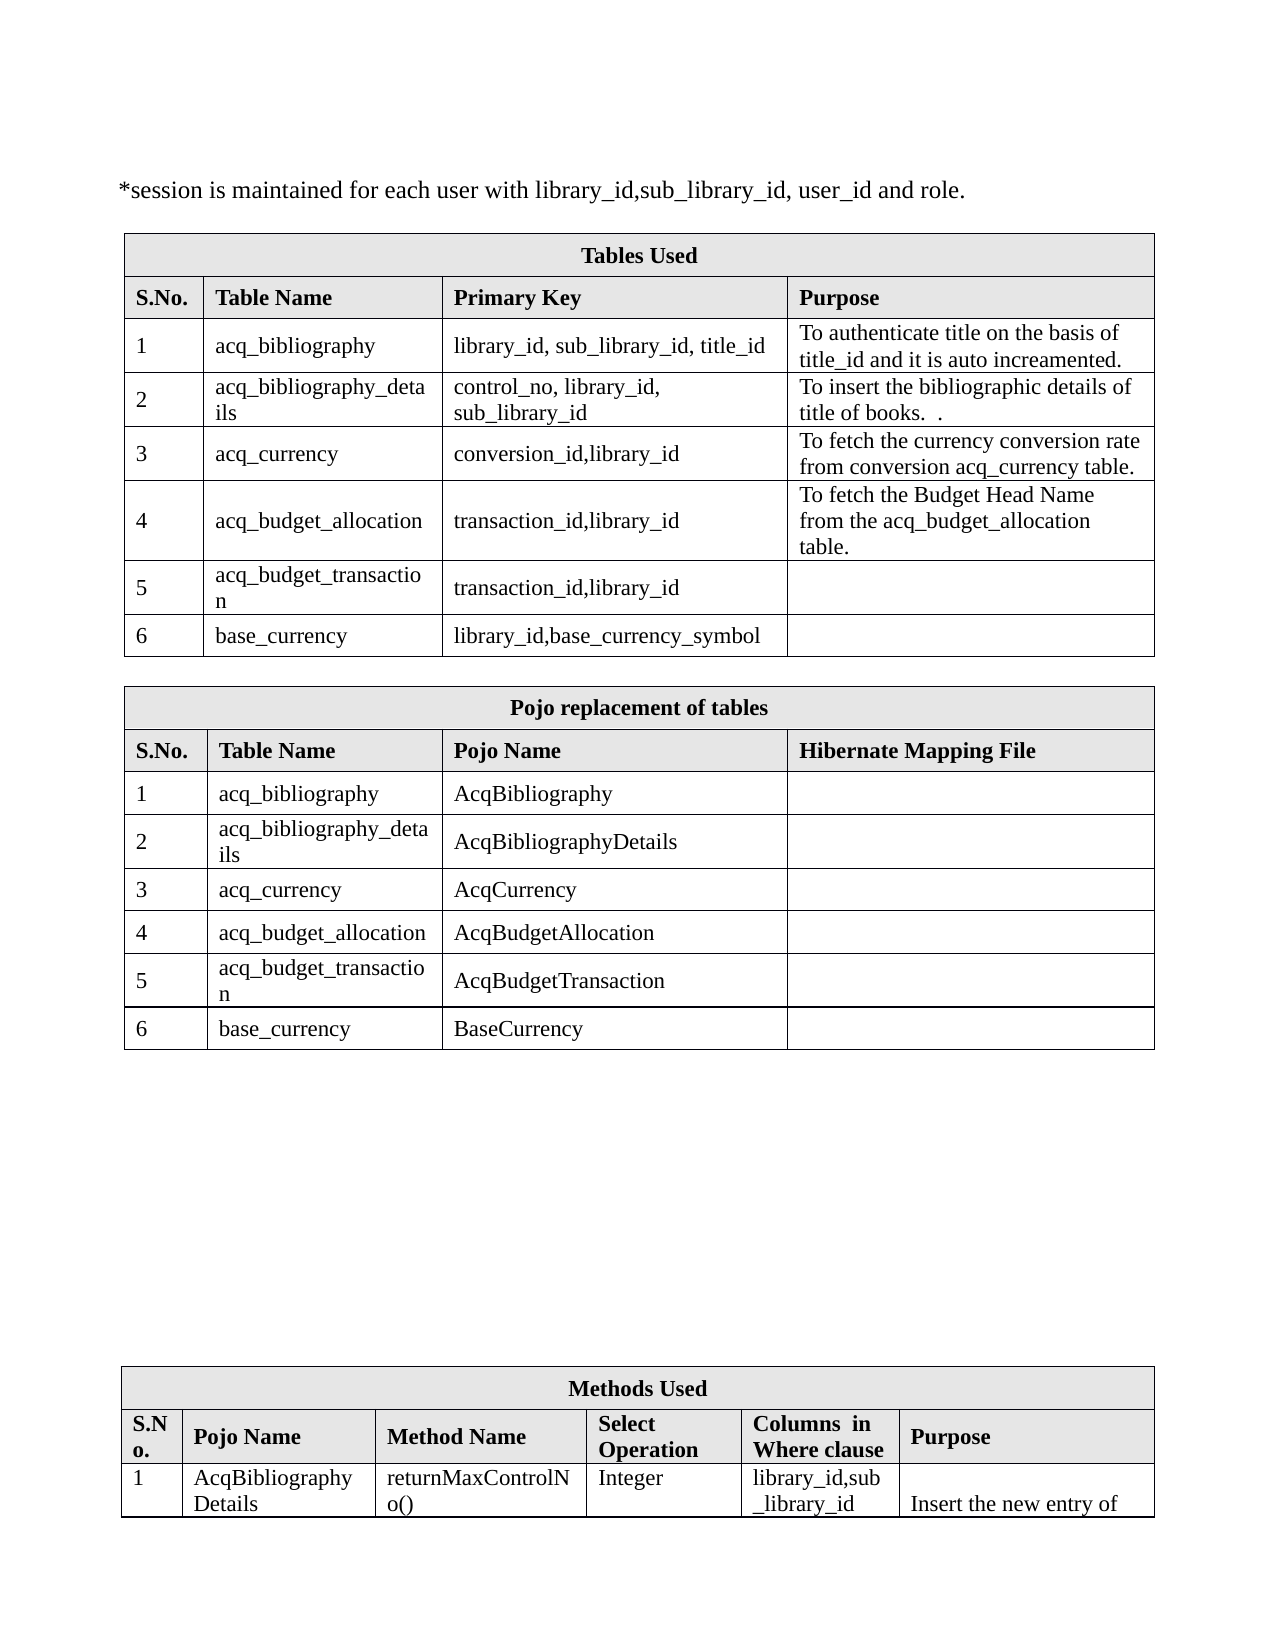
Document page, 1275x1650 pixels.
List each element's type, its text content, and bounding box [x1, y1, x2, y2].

table_cell 1 [122, 1464, 182, 1516]
table_header Pojo replacement of tables [125, 687, 1154, 728]
table_cell [788, 615, 1154, 656]
table_cell acq_currency [208, 869, 442, 910]
table_cell Table Name [208, 730, 442, 771]
table_header Tables Used [125, 234, 1154, 276]
table_cell Integer [587, 1464, 741, 1516]
table_cell Purpose [788, 277, 1154, 318]
table_cell 4 [125, 481, 203, 560]
table_cell Primary Key [443, 277, 787, 318]
list *session is maintained for each user with library_id,sub_library_id, user_id and role. [118, 176, 1157, 204]
table_cell 5 [125, 954, 207, 1006]
table_cell AcqCurrency [443, 869, 787, 910]
table_cell AcqBibliographyDetails [443, 815, 787, 867]
table_cell acq_budget_transaction [204, 561, 442, 613]
table_cell 4 [125, 911, 207, 953]
table_cell BaseCurrency [443, 1008, 787, 1049]
table_cell acq_bibliography [208, 772, 442, 814]
table_cell conversion_id,library_id [443, 427, 787, 479]
table_cell acq_bibliography_details [208, 815, 442, 867]
table_cell acq_bibliography_details [204, 373, 442, 426]
table_cell Select Operation [587, 1410, 741, 1463]
table_cell 5 [125, 561, 203, 613]
table_cell base_currency [204, 615, 442, 656]
table_cell acq_bibliography [204, 319, 442, 372]
table_cell [788, 772, 1154, 814]
table_cell 3 [125, 427, 203, 479]
table_cell To fetch the currency conversion rate from conversion acq_currency table. [788, 427, 1154, 479]
table_cell 2 [125, 815, 207, 867]
table_cell Pojo Name [183, 1410, 375, 1463]
table_cell acq_budget_transaction [208, 954, 442, 1006]
table_cell acq_currency [204, 427, 442, 479]
table_cell [788, 561, 1154, 613]
table_cell Insert the new entry of [900, 1464, 1154, 1516]
table_cell Columns in Where clause [742, 1410, 899, 1463]
table_cell To fetch the Budget Head Name from the acq_budget_allocation table. [788, 481, 1154, 560]
table_cell acq_budget_allocation [204, 481, 442, 560]
table_cell AcqBibliography [443, 772, 787, 814]
table_cell To authenticate title on the basis of title_id and it is auto increamented. [788, 319, 1154, 372]
table_cell AcqBibliographyDetails [183, 1464, 375, 1516]
table_cell transaction_id,library_id [443, 561, 787, 613]
table_cell S.No. [125, 277, 203, 318]
table_cell To insert the bibliographic details of title of books. . [788, 373, 1154, 426]
table_cell 1 [125, 772, 207, 814]
table_cell 6 [125, 615, 203, 656]
table_header Methods Used [122, 1367, 1154, 1409]
table_cell [788, 869, 1154, 910]
table_cell [788, 911, 1154, 953]
table_cell library_id,base_currency_symbol [443, 615, 787, 656]
table_cell Purpose [900, 1410, 1154, 1463]
table_cell S.No. [125, 730, 207, 771]
table_cell transaction_id,library_id [443, 481, 787, 560]
table_cell [788, 954, 1154, 1006]
table_cell base_currency [208, 1008, 442, 1049]
table_cell 2 [125, 373, 203, 426]
table_cell returnMaxControlNo() [376, 1464, 586, 1516]
table_cell acq_budget_allocation [208, 911, 442, 953]
table_cell S.No. [122, 1410, 182, 1463]
table_cell Table Name [204, 277, 442, 318]
table_cell library_id, sub_library_id, title_id [443, 319, 787, 372]
table_cell AcqBudgetTransaction [443, 954, 787, 1006]
table_cell Pojo Name [443, 730, 787, 771]
table_cell 6 [125, 1008, 207, 1049]
table_cell AcqBudgetAllocation [443, 911, 787, 953]
table_cell control_no, library_id, sub_library_id [443, 373, 787, 426]
table_cell 1 [125, 319, 203, 372]
table_cell [788, 1008, 1154, 1049]
table_cell 3 [125, 869, 207, 910]
table_cell library_id,sub_library_id [742, 1464, 899, 1516]
table_cell [788, 815, 1154, 867]
table_cell Method Name [376, 1410, 586, 1463]
table_cell Hibernate Mapping File [788, 730, 1154, 771]
